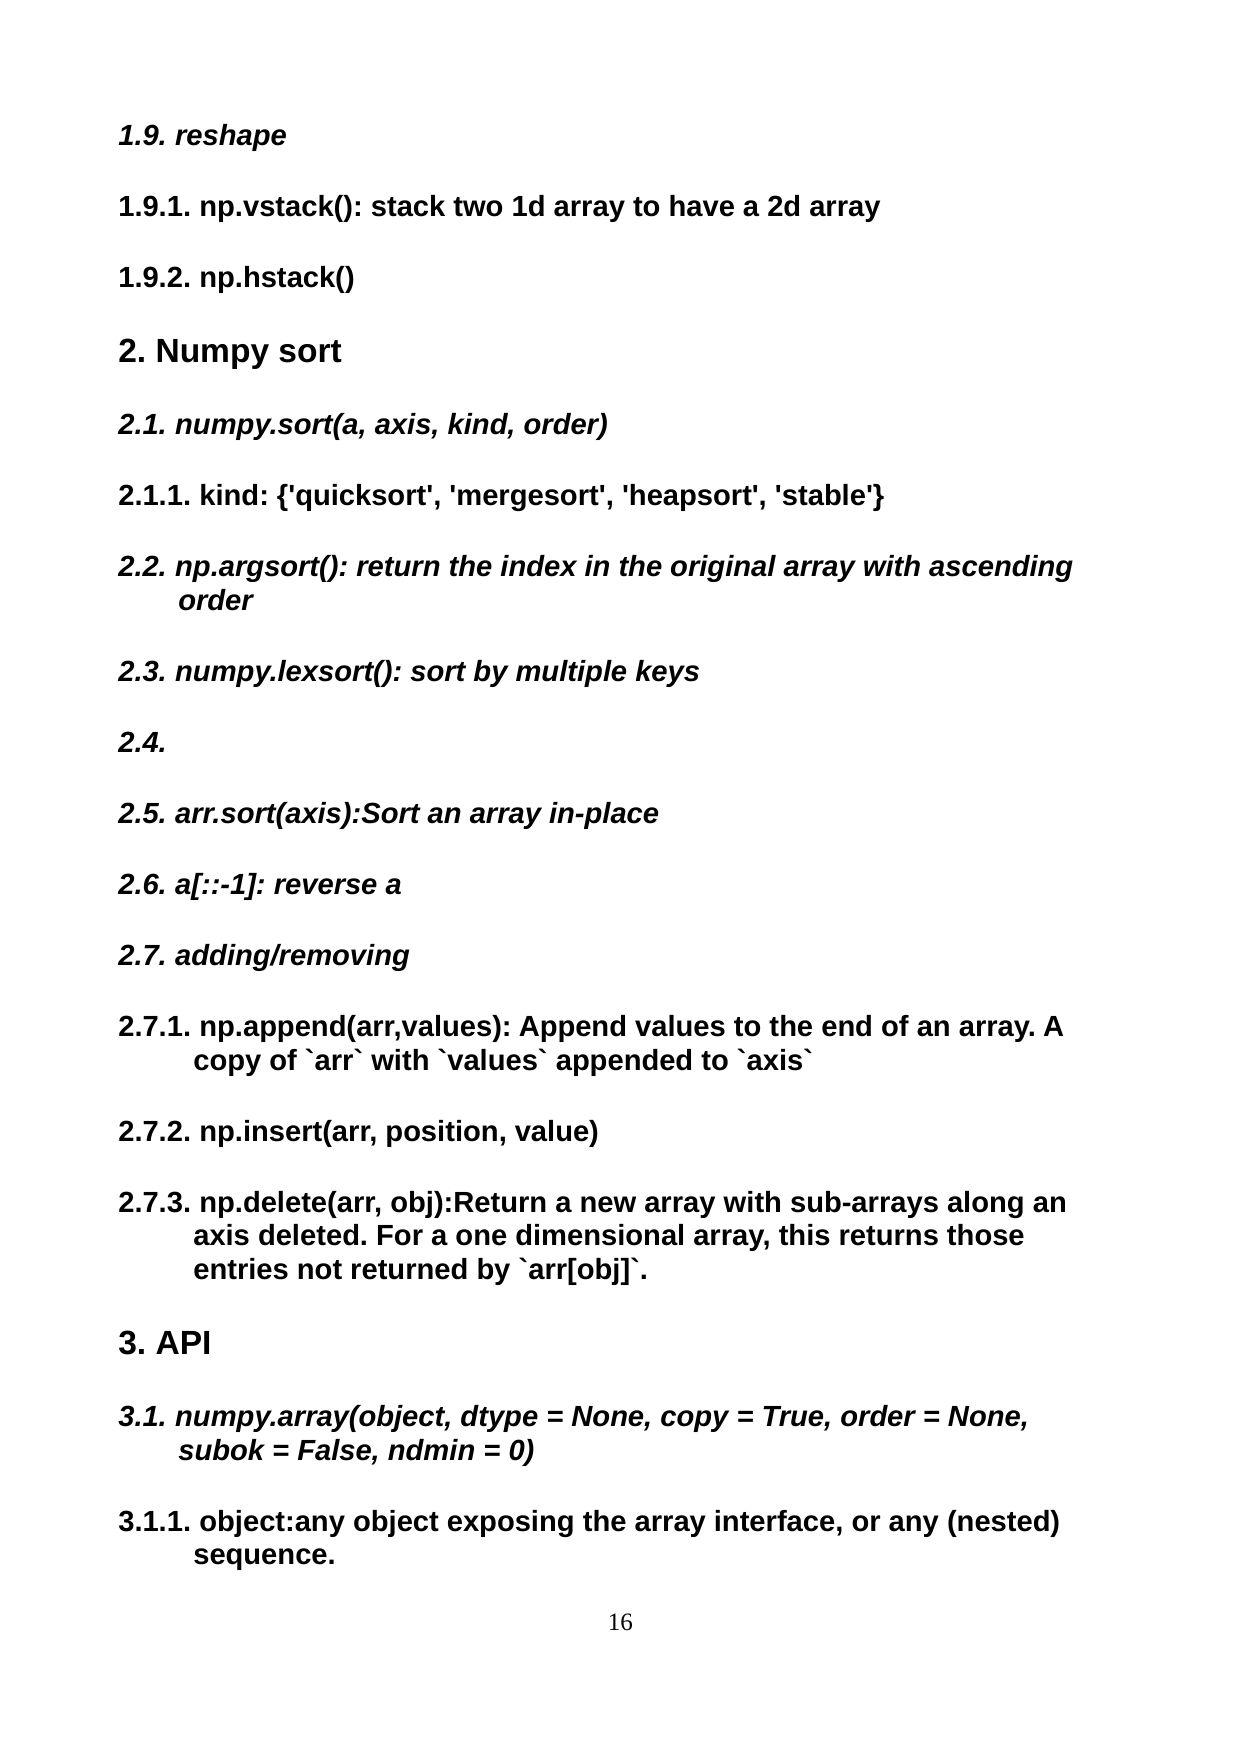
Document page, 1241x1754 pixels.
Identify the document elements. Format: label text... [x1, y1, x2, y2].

subtitle np.append(arr,values): Append values to the end of an array. A copy of `arr` with `values` appended to `axis` [118, 1009, 1122, 1076]
subtitle reshape [118, 118, 1122, 152]
subtitle np.hstack() [118, 260, 1122, 294]
subtitle np.vstack(): stack two 1d array to have a 2d array [118, 189, 1122, 223]
subtitle np.delete(arr, obj):Return a new array with sub-arrays along an axis deleted. For a one dimensional array, this returns those entries not returned by `arr[obj]`. [118, 1185, 1122, 1286]
subtitle kind: {'quicksort', 'mergesort', 'heapsort', 'stable'} [118, 478, 1122, 512]
subtitle numpy.sort(a, axis, kind, order) [118, 407, 1122, 441]
subtitle adding/removing [118, 938, 1122, 972]
subtitle Numpy sort [118, 331, 1122, 370]
subtitle object:any object exposing the array interface, or any (nested) sequence. [118, 1504, 1122, 1571]
subtitle np.argsort(): return the index in the original array with ascending order [118, 549, 1122, 617]
subtitle arr.sort(axis):Sort an array in-place [118, 796, 1122, 830]
subtitle numpy.lexsort(): sort by multiple keys [118, 654, 1122, 688]
subtitle numpy.array(object, dtype = None, copy = True, order = None, subok = False, ndmin = 0) [118, 1399, 1122, 1466]
subtitle np.insert(arr, position, value) [118, 1114, 1122, 1147]
subtitle API [118, 1323, 1122, 1362]
subtitle a[::-1]: reverse a [118, 867, 1122, 901]
